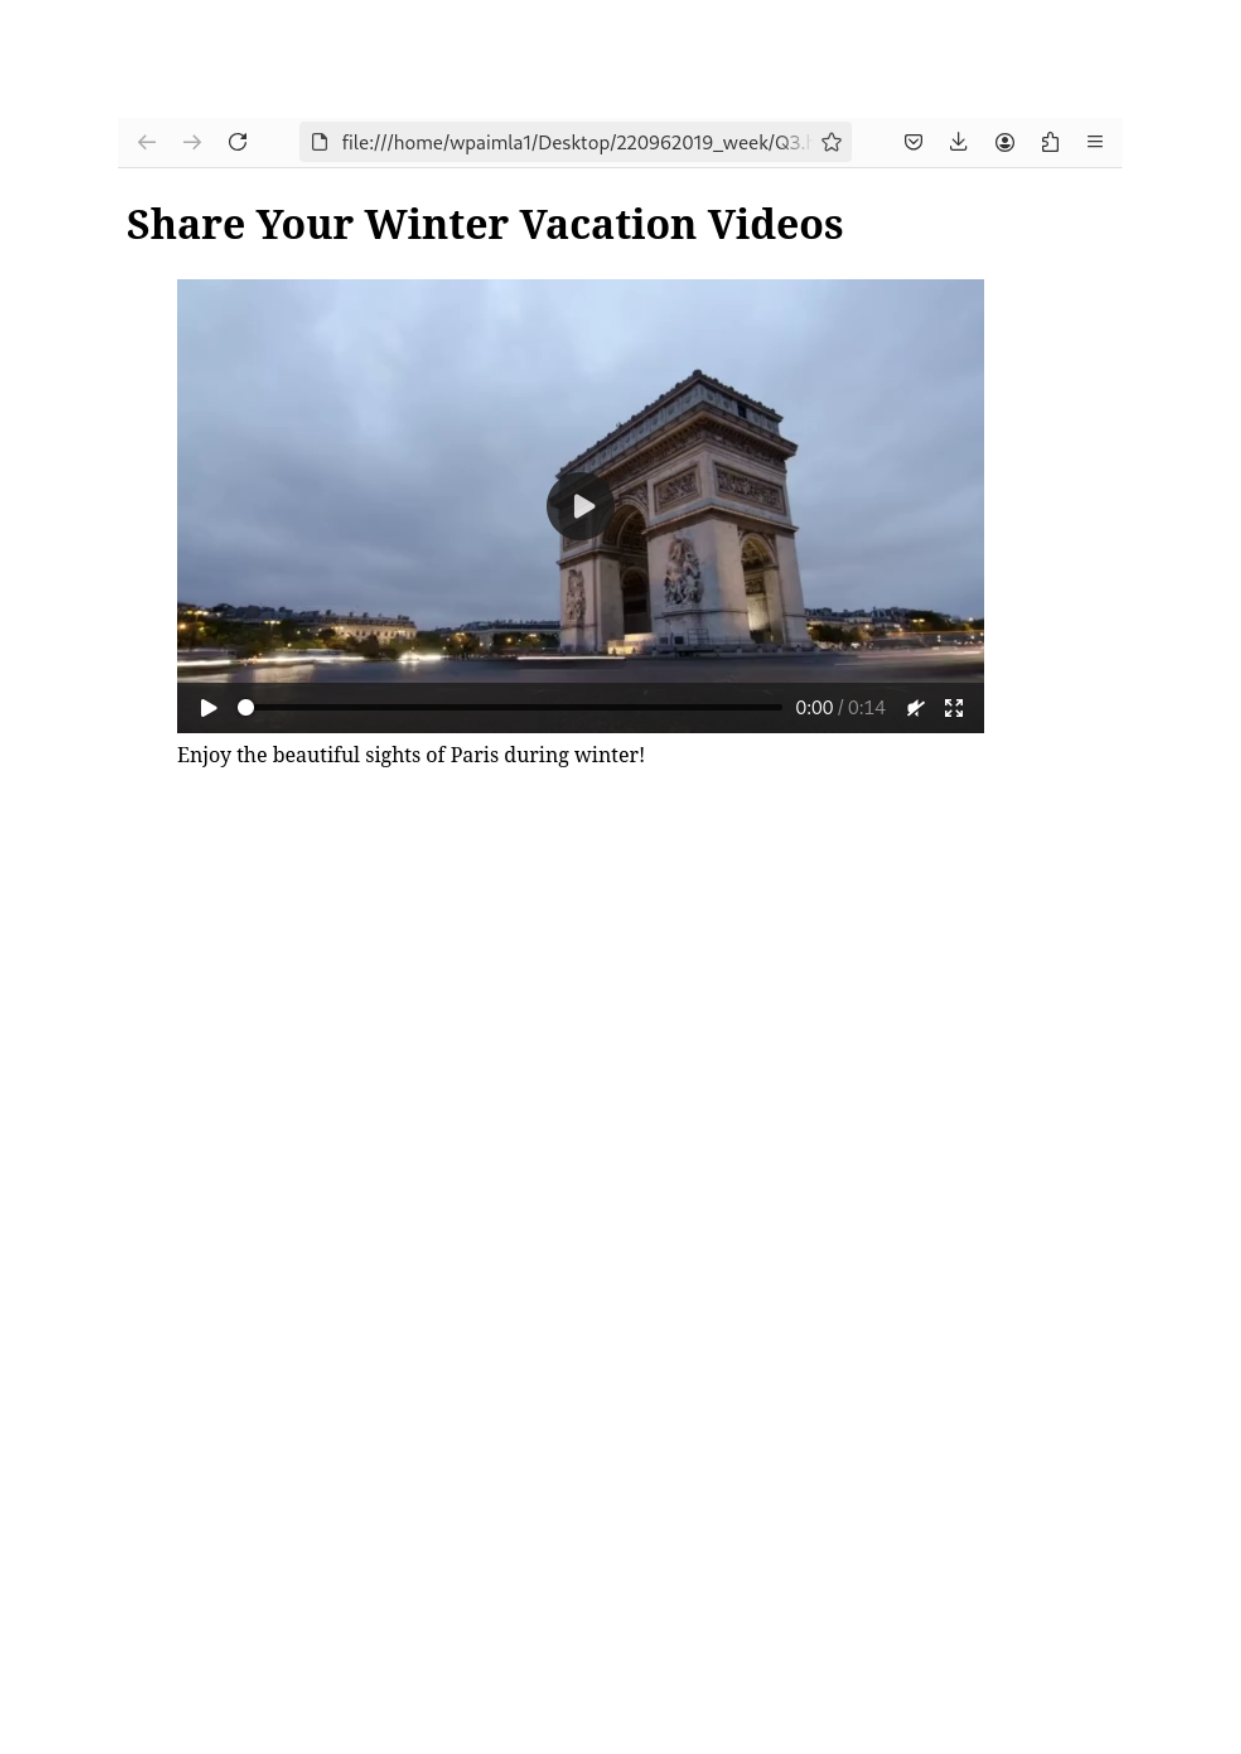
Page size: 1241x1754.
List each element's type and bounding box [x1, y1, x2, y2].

picture [118, 118, 1123, 867]
